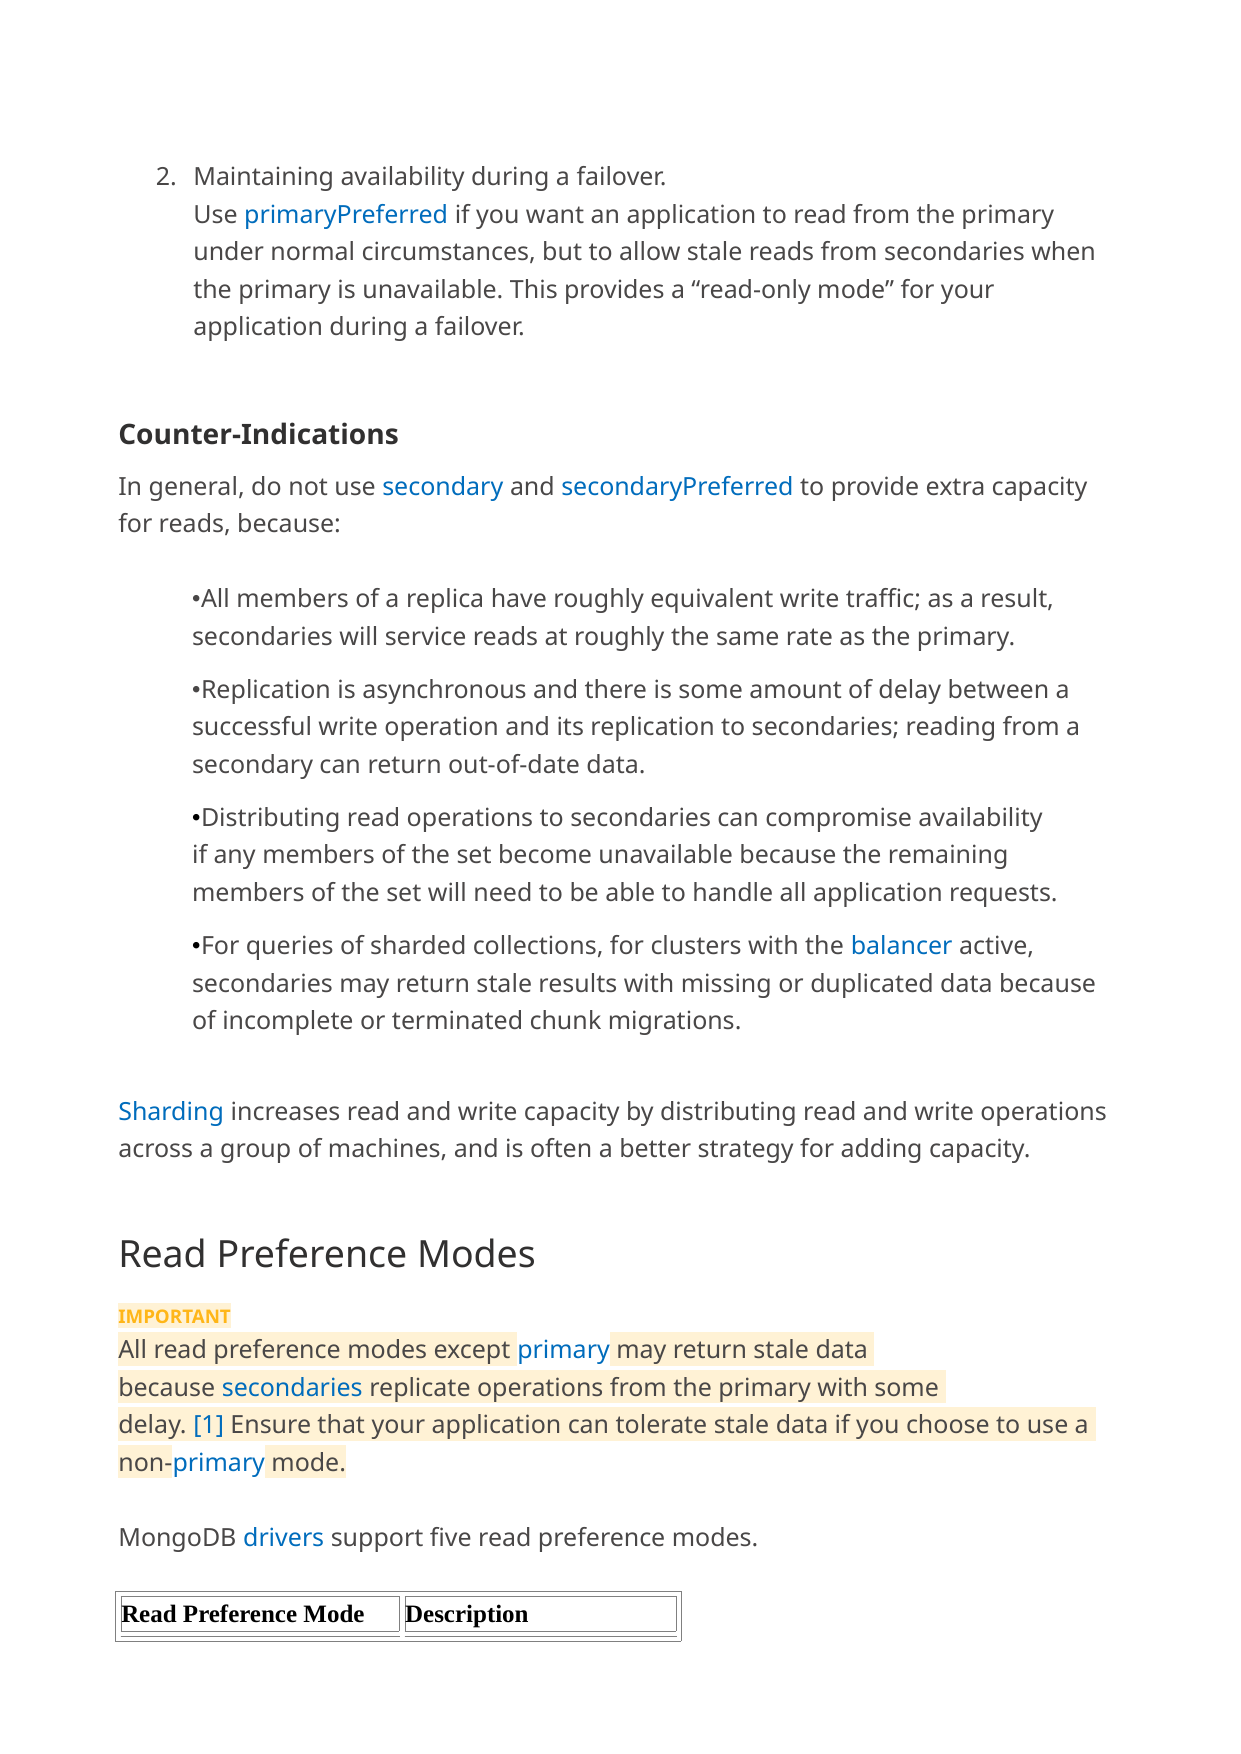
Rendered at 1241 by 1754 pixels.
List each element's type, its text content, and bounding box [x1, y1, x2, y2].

list Maintaining availability during a failover. [156, 156, 1122, 193]
text IMPORTANT [118, 1291, 1122, 1328]
text Sharding increases read and write capacity by distributing read and write operations across a group of machines, and is often a better strategy for adding capacity. [118, 1090, 1122, 1165]
list For queries of sharded collections, for clusters with the balancer active, secondaries may return stale results with missing or duplicated data because of incomplete or terminated chunk migrations. [118, 924, 1122, 1037]
text MongoDB drivers support five read preference modes. [118, 1516, 1122, 1553]
subtitle Read Preference Modes [118, 1227, 1122, 1278]
text In general, do not use secondary and secondaryPreferred to provide extra capacity for reads, because: [118, 465, 1122, 540]
list Replication is asynchronous and there is some amount of delay between a successful write operation and its replication to secondaries; reading from a secondary can return out-of-date data. [118, 668, 1122, 781]
list Distributing read operations to secondaries can compromise availability if any members of the set become unavailable because the remaining members of the set will need to be able to handle all application requests. [118, 796, 1122, 909]
list Use primaryPreferred if you want an application to read from the primary under normal circumstances, but to allow stale reads from secondaries when the primary is unavailable. This provides a “read-only mode” for your application during a failover. [156, 193, 1122, 343]
table_header Description [402, 1592, 678, 1631]
subtitle Counter-Indications [118, 414, 1122, 452]
list All members of a replica have roughly equivalent write traffic; as a result, secondaries will service reads at roughly the same rate as the primary. [118, 577, 1122, 652]
text All read preference modes except primary may return stale data because secondaries replicate operations from the primary with some delay. [1] Ensure that your application can tolerate stale data if you choose to use a non-primary mode. [118, 1328, 1122, 1478]
table_header Read Preference Mode [118, 1592, 402, 1631]
table_cell primary [118, 1631, 402, 1636]
